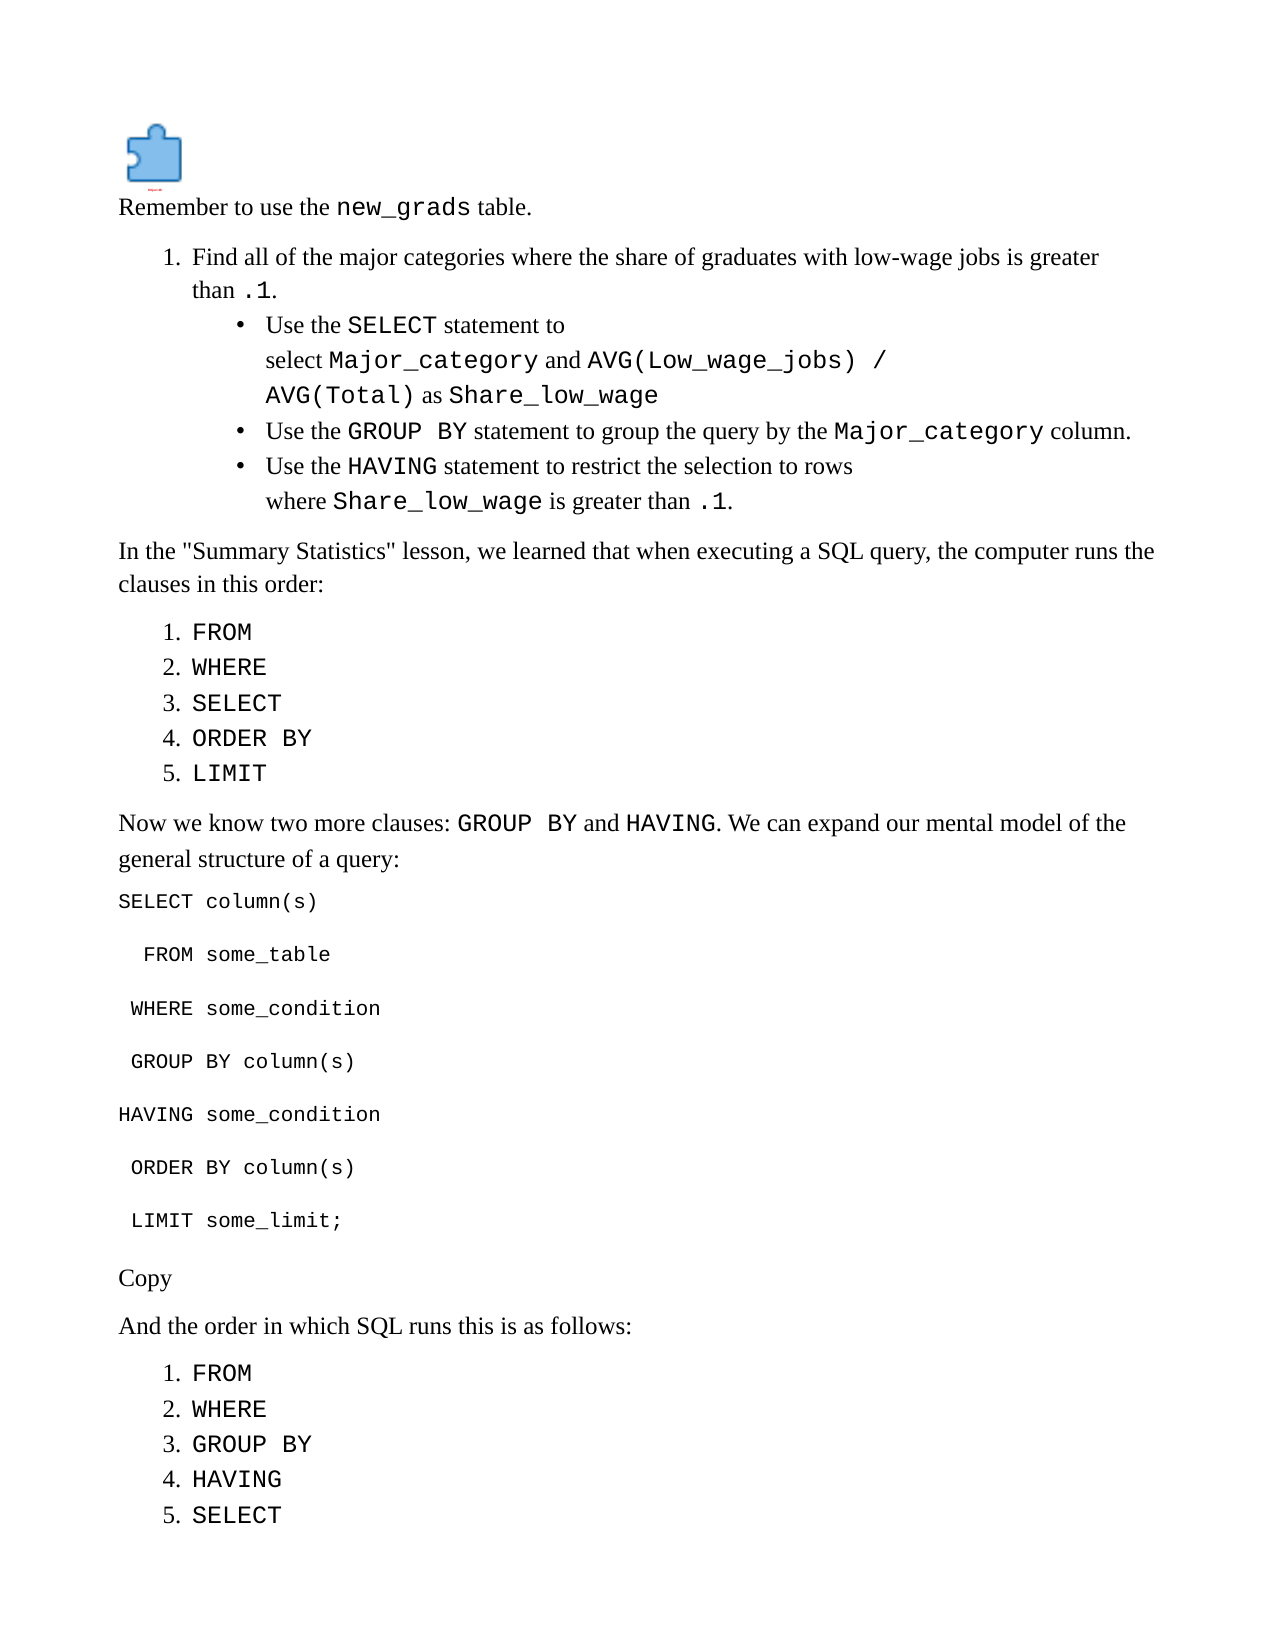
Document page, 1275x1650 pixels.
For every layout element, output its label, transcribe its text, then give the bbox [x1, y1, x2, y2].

list FROM [162, 1358, 1157, 1389]
text LIMIT some_limit; [118, 1210, 1157, 1234]
list WHERE [162, 1394, 1157, 1424]
list SELECT [162, 1500, 1157, 1531]
list ORDER BY [162, 723, 1157, 754]
list HAVING [162, 1464, 1157, 1495]
text FROM some_table [118, 944, 1157, 968]
list FROM [162, 617, 1157, 648]
text And the order in which SQL runs this is as follows: [118, 1311, 1157, 1339]
text HAVING some_condition [118, 1104, 1157, 1127]
list Use the GROUP BY statement to group the query by the Major_category column. [236, 416, 1157, 447]
list GROUP BY [162, 1429, 1157, 1460]
list Use the HAVING statement to restrict the selection to rows where Share_low_wage is greater than .1. [236, 451, 1157, 517]
text GROUP BY column(s) [118, 1051, 1157, 1074]
text ORDER BY column(s) [118, 1157, 1157, 1181]
list WHERE [162, 652, 1157, 683]
text SELECT column(s) [118, 891, 1157, 915]
text Now we know two more clauses: GROUP BY and HAVING. We can expand our mental model of the general structure of a query: [118, 808, 1157, 872]
list Find all of the major categories where the share of graduates with low-wage jobs is greater than .1. [162, 242, 1157, 306]
text Copy [118, 1263, 1157, 1292]
list SELECT [162, 688, 1157, 718]
list Use the SELECT statement to select Major_category and AVG(Low_wage_jobs) / AVG(Total) as Share_low_wage [236, 310, 1157, 411]
text WHERE some_condition [118, 997, 1157, 1021]
list LIMIT [162, 758, 1157, 789]
text In the "Summary Statistics" lesson, we learned that when executing a SQL query, the computer runs the clauses in this order: [118, 536, 1157, 598]
text Remember to use the new_grads table. [118, 192, 1157, 223]
